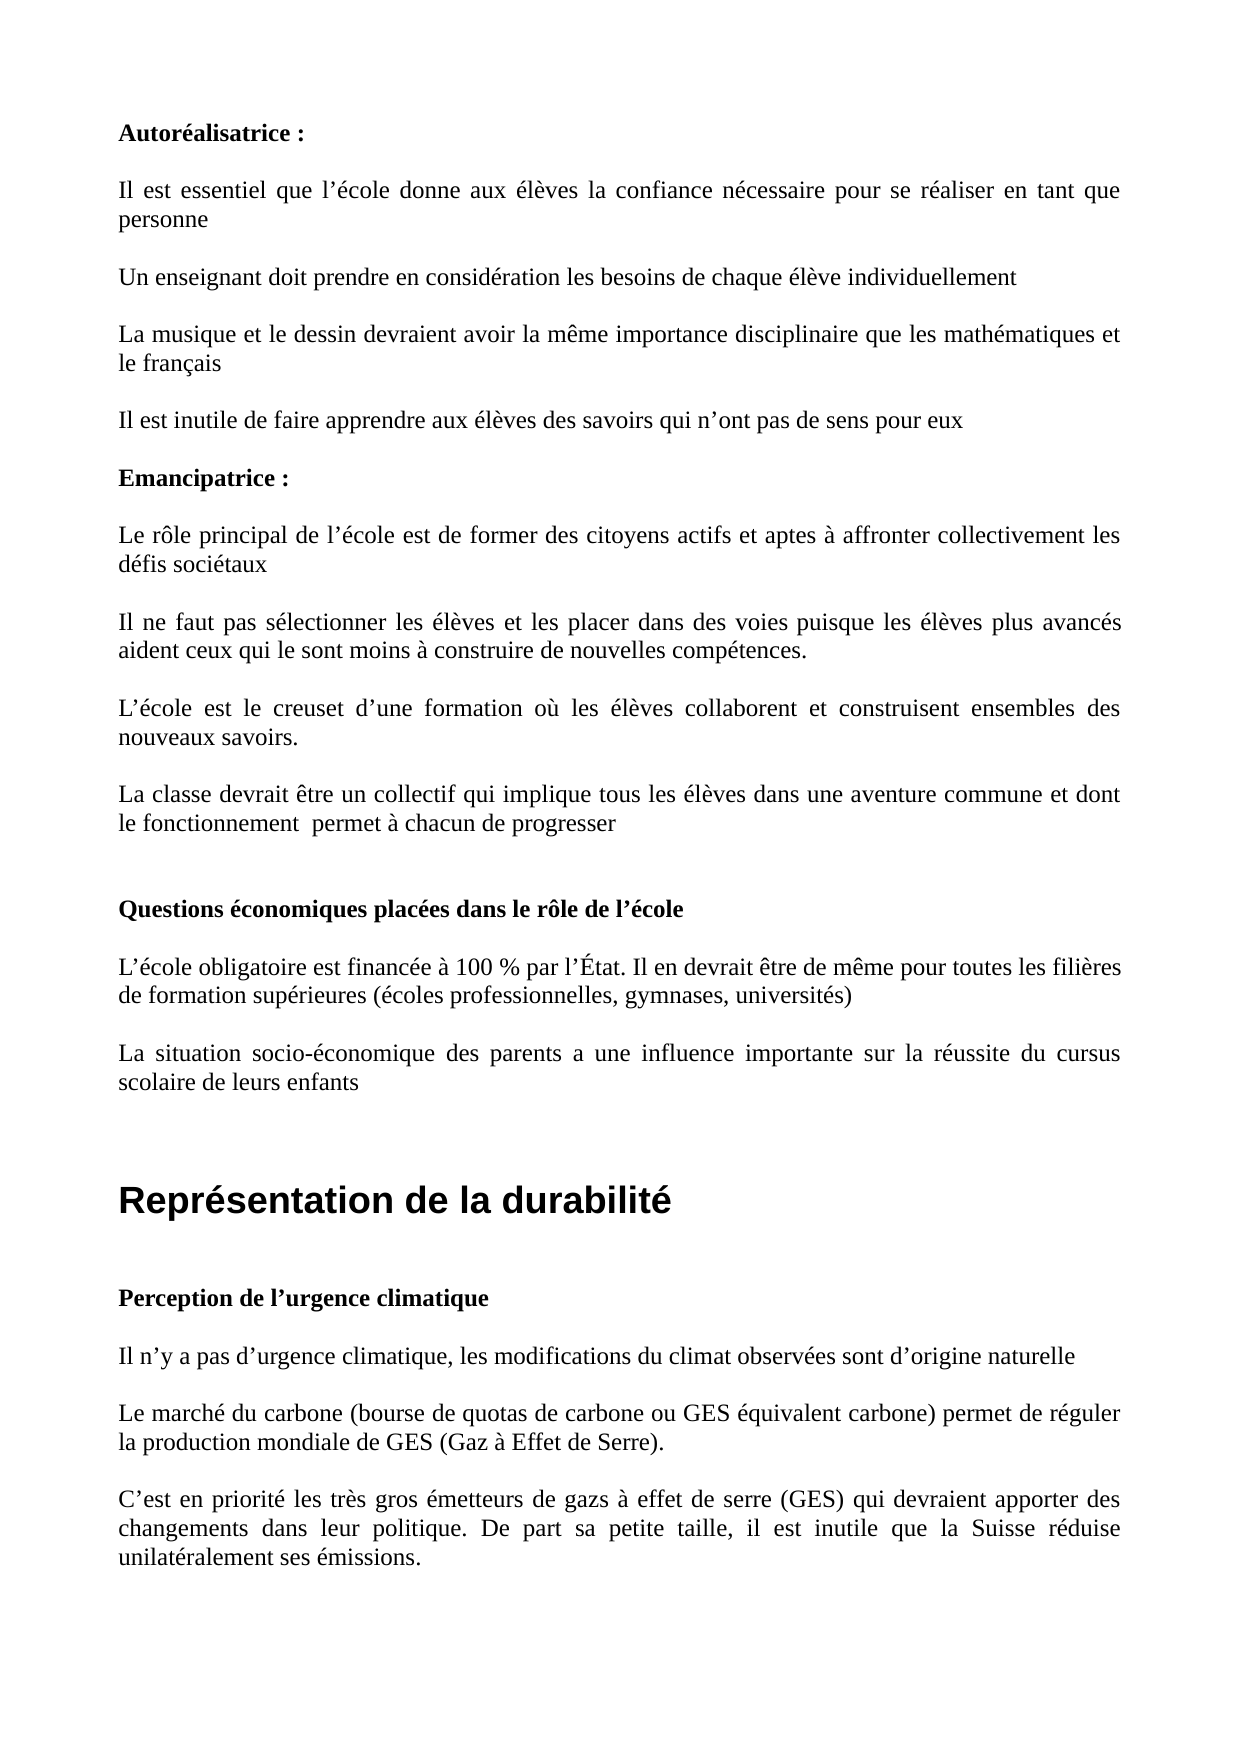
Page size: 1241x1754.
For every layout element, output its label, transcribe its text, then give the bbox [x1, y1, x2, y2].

text Il ne faut pas sélectionner les élèves et les placer dans des voies puisque les élèves plus avancés aident ceux qui le sont moins à construire de nouvelles compétences. [118, 607, 1122, 664]
text Le marché du carbone (bourse de quotas de carbone ou GES équivalent carbone) permet de réguler la production mondiale de GES (Gaz à Effet de Serre). [118, 1398, 1122, 1456]
text Il est inutile de faire apprendre aux élèves des savoirs qui n’ont pas de sens pour eux [118, 406, 1122, 434]
text L’école obligatoire est financée à 100 % par l’État. Il en devrait être de même pour toutes les filières de formation supérieures (écoles professionnelles, gymnases, universités) [118, 952, 1122, 1009]
text Autoréalisatrice : [118, 118, 1122, 147]
text Emancipatrice : [118, 463, 1122, 492]
text Un enseignant doit prendre en considération les besoins de chaque élève individuellement [118, 262, 1122, 291]
text La classe devrait être un collectif qui implique tous les élèves dans une aventure commune et dont le fonctionnement permet à chacun de progresser [118, 779, 1122, 837]
text Il n’y a pas d’urgence climatique, les modifications du climat observées sont d’origine naturelle [118, 1341, 1122, 1369]
text Il est essentiel que l’école donne aux élèves la confiance nécessaire pour se réaliser en tant que personne [118, 176, 1122, 233]
subtitle Représentation de la durabilité [118, 1178, 1122, 1222]
text Le rôle principal de l’école est de former des citoyens actifs et aptes à affronter collectivement les défis sociétaux [118, 521, 1122, 578]
text Questions économiques placées dans le rôle de l’école [118, 894, 1122, 923]
text C’est en priorité les très gros émetteurs de gazs à effet de serre (GES) qui devraient apporter des changements dans leur politique. De part sa petite taille, il est inutile que la Suisse réduise unilatéralement ses émissions. [118, 1484, 1122, 1571]
text La situation socio-économique des parents a une influence importante sur la réussite du cursus scolaire de leurs enfants [118, 1038, 1122, 1096]
text La musique et le dessin devraient avoir la même importance disciplinaire que les mathématiques et le français [118, 319, 1122, 377]
text L’école est le creuset d’une formation où les élèves collaborent et construisent ensembles des nouveaux savoirs. [118, 693, 1122, 751]
text Perception de l’urgence climatique [118, 1283, 1122, 1312]
